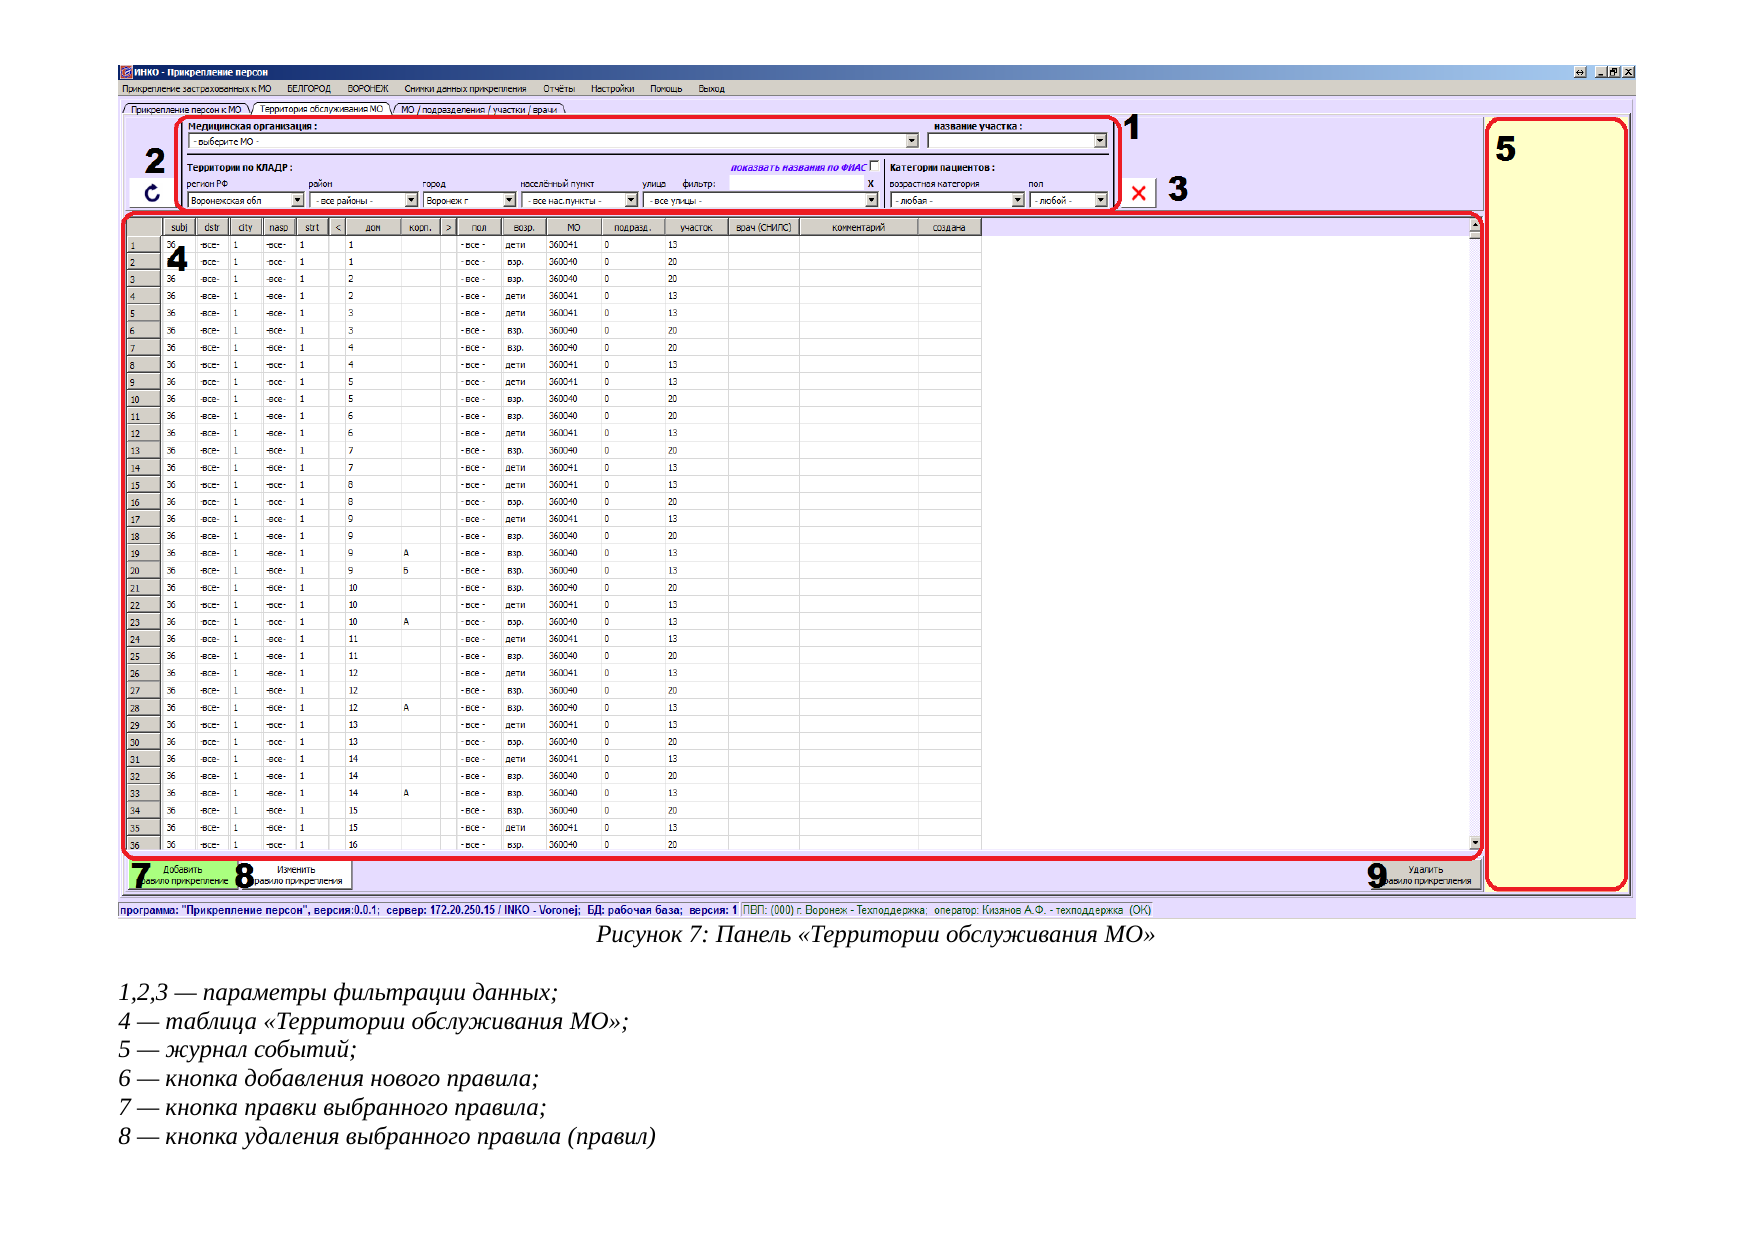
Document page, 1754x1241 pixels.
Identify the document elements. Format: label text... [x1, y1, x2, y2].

text 1,2,3 — параметры фильтрации данных; 4 — таблица «Территории обслуживания МО»; 5 — журнал событий; 6 — кнопка добавления нового правила; 7 — кнопка правки выбранного правила; 8 — кнопка удаления выбранного правила (правил) [118, 977, 1636, 1149]
text Рисунок 7: Панель «Территории обслуживания МО» [118, 919, 1636, 947]
